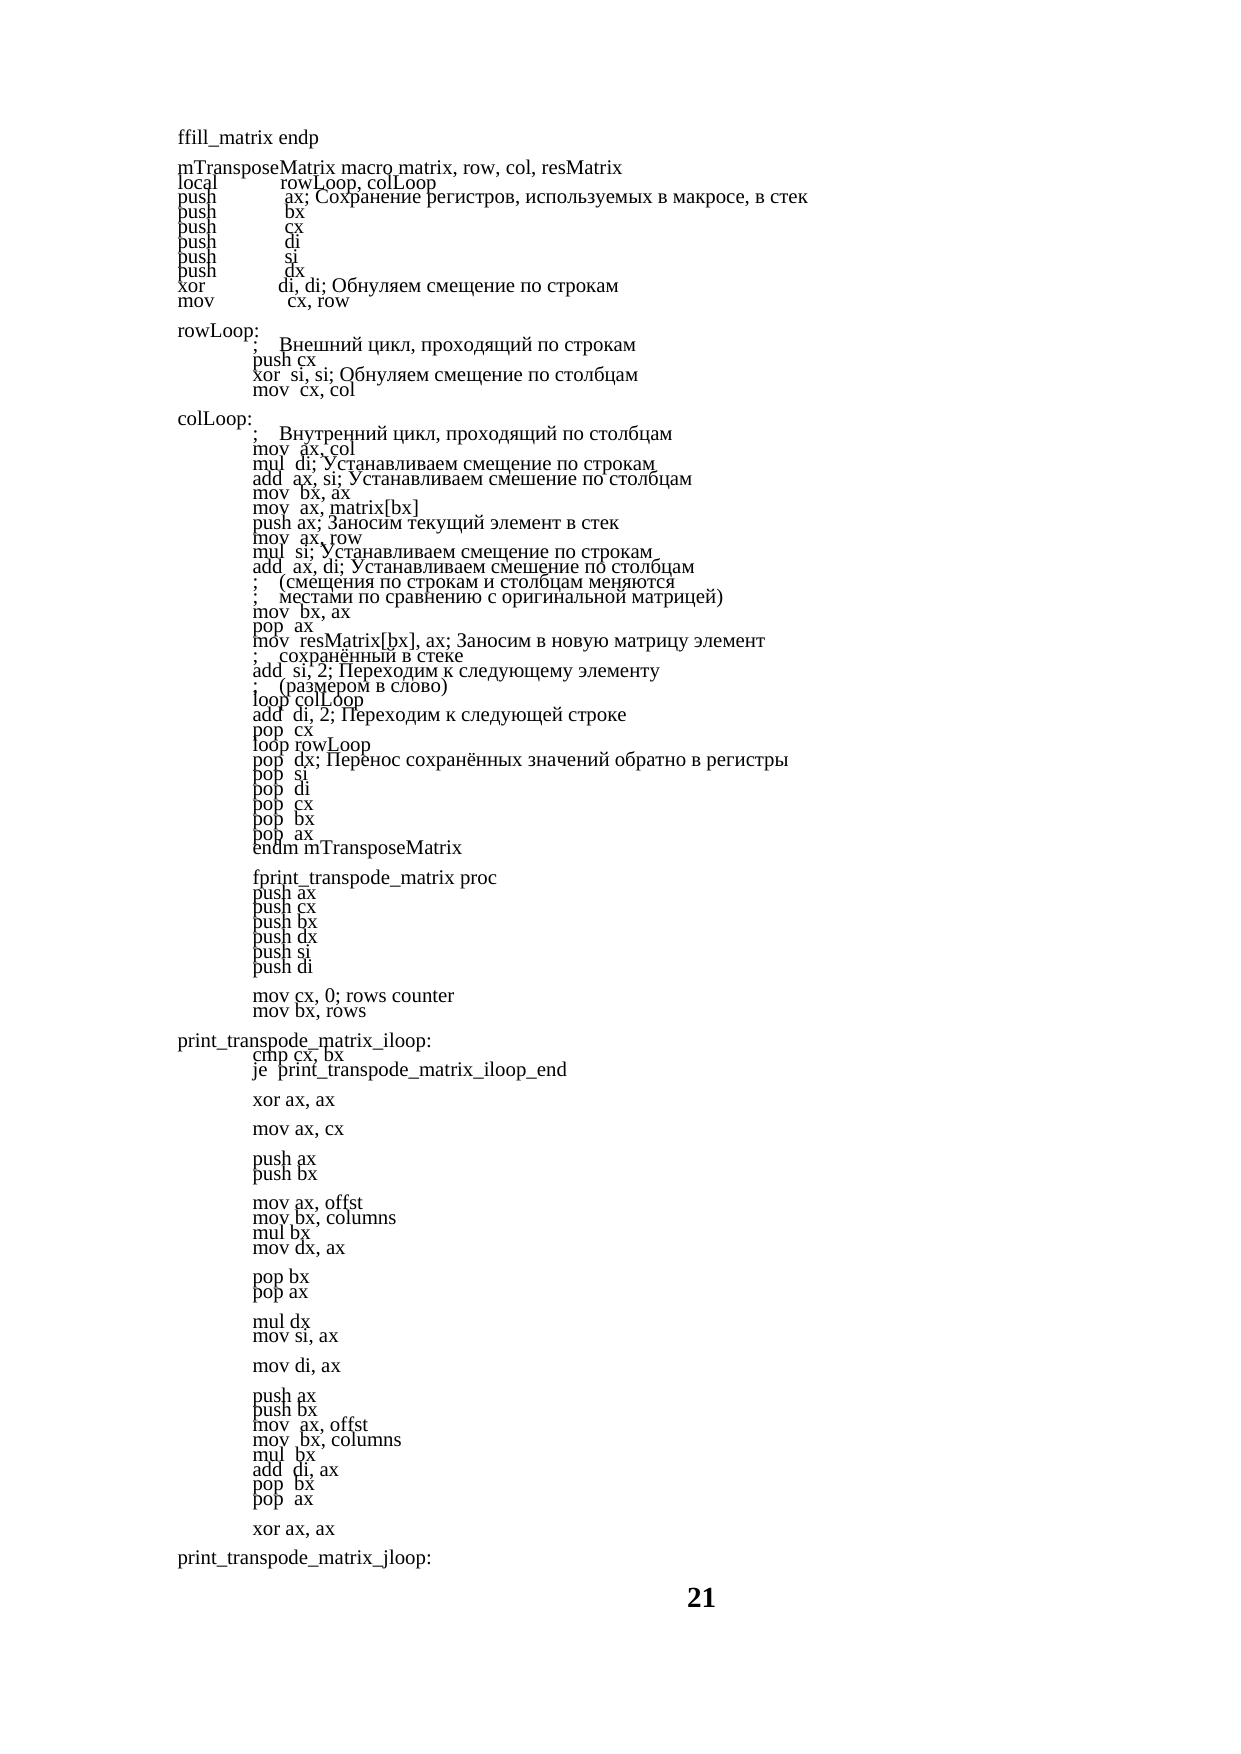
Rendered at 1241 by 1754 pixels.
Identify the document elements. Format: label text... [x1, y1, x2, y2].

text push si [177, 251, 208, 266]
text mov cx, col [177, 384, 1152, 399]
text pop bx [177, 813, 1152, 828]
text pop cx [177, 724, 1152, 739]
text rowLoop: [177, 325, 1152, 340]
text push dx [180, 266, 1152, 281]
text ; Внутренний цикл, проходящий по столбцам [177, 429, 1152, 443]
text mov dx, ax [177, 1242, 1152, 1257]
text mov bx, ax [177, 606, 1152, 621]
text [177, 1405, 254, 1420]
text mov bx, columns [177, 1213, 1152, 1227]
text push cx [177, 222, 1152, 236]
text ; (смещения по строкам и столбцам меняются [177, 577, 1152, 591]
text mov resMatrix[bx], ax; Заносим в новую матрицу элемент [177, 636, 1152, 651]
text xor ax, ax [177, 1094, 1152, 1109]
text mov ax, offst [177, 1420, 1152, 1434]
text pop ax [177, 621, 1152, 636]
text push dx [177, 932, 1152, 946]
text push ax; Заносим текущий элемент в стек [177, 517, 1152, 532]
text ; Внешний цикл, проходящий по строкам [177, 340, 1152, 355]
text pop si [177, 769, 254, 784]
text ; (размером в слово) [177, 680, 1152, 695]
text mov ax, matrix[bx] [387, 503, 416, 517]
text pop dx; Перенос сохранённых значений обратно в регистры [177, 754, 1152, 769]
text push ax [177, 887, 283, 902]
text pop bx [177, 1479, 1152, 1494]
text mov bx, rows [177, 1006, 1152, 1020]
text mov bx, columns [177, 1434, 1152, 1449]
text xor si, si; Обнуляем смещение по столбцам [177, 369, 1152, 384]
text mov si, ax [177, 1331, 1152, 1346]
text pop cx [177, 798, 1152, 813]
text pop ax [177, 1494, 1152, 1508]
text push ax [284, 1390, 1152, 1405]
text xor di, di; Обнуляем смещение по строкам [177, 281, 1152, 296]
text mul dx [177, 1316, 1152, 1331]
text push bx [255, 1405, 1152, 1420]
text push bx [177, 917, 1152, 932]
text mov ax, row [177, 532, 1152, 547]
text pop si [276, 769, 1152, 784]
text mTransposeMatrix macro matrix, row, col, resMatrix [177, 162, 1152, 177]
text mov di, ax [177, 1361, 1152, 1375]
text mov ax, col [177, 443, 1152, 458]
text ; сохранённый в стеке [177, 651, 1152, 665]
text mov cx, 0; rows counter [177, 991, 1152, 1006]
text pop bx [177, 1272, 1152, 1287]
text push ax; Сохранение регистров, используемых в макросе, в стек [429, 192, 1152, 207]
text mov ax, matrix[bx] [417, 503, 1152, 517]
text push si [177, 946, 1152, 961]
text push cx [177, 355, 1152, 369]
text mul di; Устанавливаем смещение по строкам [177, 458, 1152, 473]
text mov cx, row [177, 296, 1152, 310]
text fprint_transpode_matrix proc [177, 872, 261, 887]
text add di, 2; Переходим к следующей строке [177, 710, 1152, 724]
text push di [177, 961, 1152, 976]
text add si, 2; Переходим к следующему элементу [177, 665, 1152, 680]
text loop colLoop [177, 695, 287, 710]
text mov bx, ax [177, 488, 1152, 503]
text pop ax [177, 1287, 1152, 1301]
text mul bx [177, 1227, 1152, 1242]
text endm mTransposeMatrix [177, 843, 1152, 858]
text cmp cx, bx [177, 1050, 1152, 1065]
text [177, 902, 254, 917]
text mul si; Устанавливаем смещение по строкам [177, 547, 1152, 562]
text mov ax, matrix[bx] [177, 503, 386, 517]
text colLoop: [177, 414, 1152, 429]
text push si [209, 251, 1152, 266]
text local rowLoop, colLoop [316, 177, 1152, 192]
text pop ax [177, 828, 1152, 843]
text push bx [177, 1168, 1152, 1183]
text push ax [177, 1390, 283, 1405]
text ; местами по сравнению с оригинальной матрицей) [177, 591, 1152, 606]
text push bx [177, 207, 1152, 222]
text mov ax, offst [177, 1198, 1152, 1213]
text add ax, si; Устанавливаем смешение по столбцам [177, 473, 1152, 488]
text ffill_matrix endp [177, 133, 1152, 148]
text mov ax, cx [177, 1124, 1152, 1139]
text local rowLoop, colLoop [177, 177, 320, 192]
text push cx [255, 902, 1152, 917]
text xor ax, ax [177, 1523, 1152, 1538]
text pop di [177, 784, 1152, 798]
text add di, ax [177, 1464, 299, 1479]
text push ax [284, 887, 1152, 902]
text add ax, di; Устанавливаем смешение по столбцам [177, 562, 1152, 577]
text pop si [255, 769, 275, 784]
text add di, ax [297, 1464, 1152, 1479]
text print_transpode_matrix_jloop: [177, 1553, 1152, 1568]
text print_transpode_matrix_iloop: [177, 1035, 1152, 1050]
text je print_transpode_matrix_iloop_end [177, 1065, 1152, 1079]
text fprint_transpode_matrix proc [256, 872, 1152, 887]
text push di [177, 236, 1152, 251]
text loop rowLoop [177, 739, 1152, 754]
text push ax; Сохранение регистров, используемых в макросе, в стек [177, 192, 351, 207]
text push ax [177, 1153, 1152, 1168]
text loop colLoop [282, 695, 1152, 710]
text mul bx [177, 1449, 1152, 1464]
